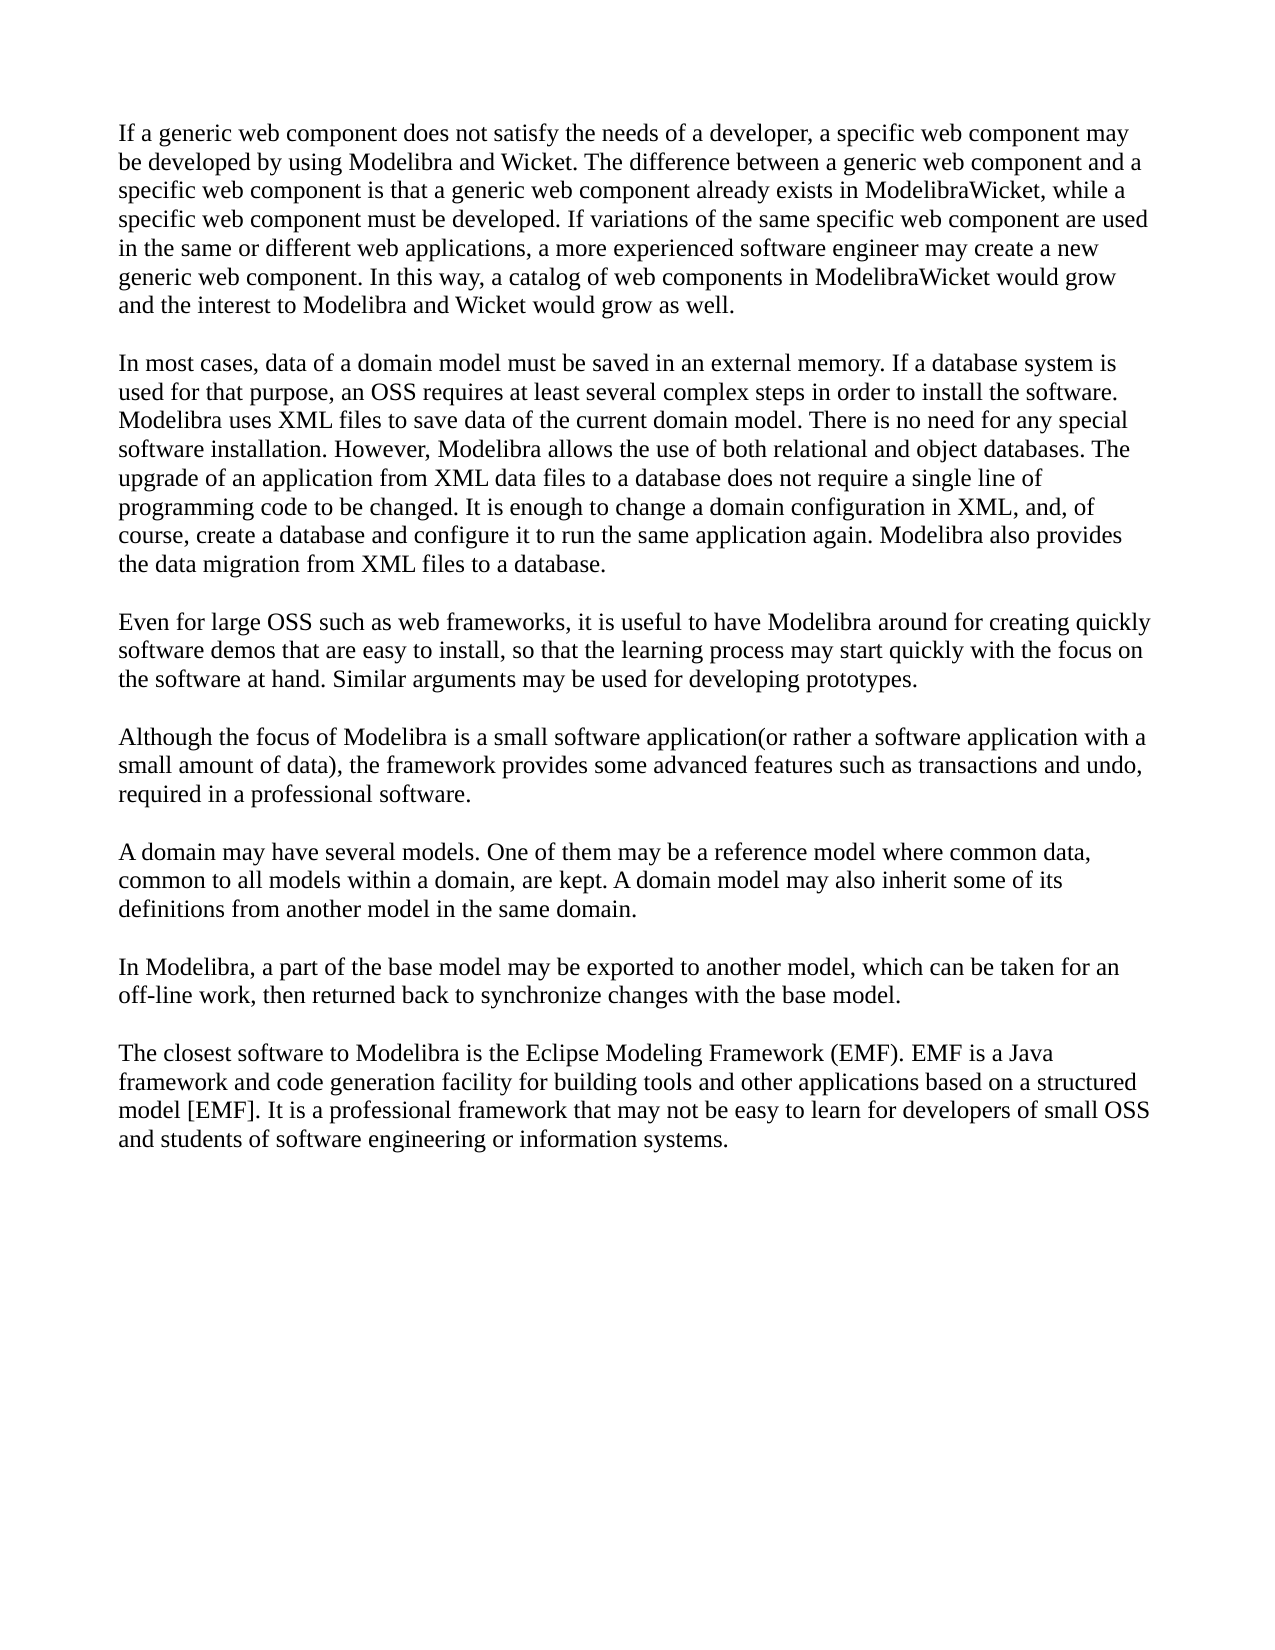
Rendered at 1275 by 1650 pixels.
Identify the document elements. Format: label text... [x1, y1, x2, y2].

text In most cases, data of a domain model must be saved in an external memory. If a database system is used for that purpose, an OSS requires at least several complex steps in order to install the software. Modelibra uses XML files to save data of the current domain model. There is no need for any special software installation. However, Modelibra allows the use of both relational and object databases. The upgrade of an application from XML data files to a database does not require a single line of programming code to be changed. It is enough to change a domain configuration in XML, and, of course, create a database and configure it to run the same application again. Modelibra also provides the data migration from XML files to a database. [118, 348, 1157, 578]
text A domain may have several models. One of them may be a reference model where common data, common to all models within a domain, are kept. A domain model may also inherit some of its definitions from another model in the same domain. [118, 837, 1157, 923]
text If a generic web component does not satisfy the needs of a developer, a specific web component may be developed by using Modelibra and Wicket. The difference between a generic web component and a specific web component is that a generic web component already exists in ModelibraWicket, while a specific web component must be developed. If variations of the same specific web component are used in the same or different web applications, a more experienced software engineer may create a new generic web component. In this way, a catalog of web components in ModelibraWicket would grow and the interest to Modelibra and Wicket would grow as well. [118, 118, 1157, 319]
text Even for large OSS such as web frameworks, it is useful to have Modelibra around for creating quickly software demos that are easy to install, so that the learning process may start quickly with the focus on the software at hand. Similar arguments may be used for developing prototypes. [118, 607, 1157, 693]
text In Modelibra, a part of the base model may be exported to another model, which can be taken for an off-line work, then returned back to synchronize changes with the base model. [118, 952, 1157, 1009]
text The closest software to Modelibra is the Eclipse Modeling Framework (EMF). EMF is a Java framework and code generation facility for building tools and other applications based on a structured model [EMF]. It is a professional framework that may not be easy to learn for developers of small OSS and students of software engineering or information systems. [118, 1038, 1157, 1153]
text Although the focus of Modelibra is a small software application(or rather a software application with a small amount of data), the framework provides some advanced features such as transactions and undo, required in a professional software. [118, 722, 1157, 808]
